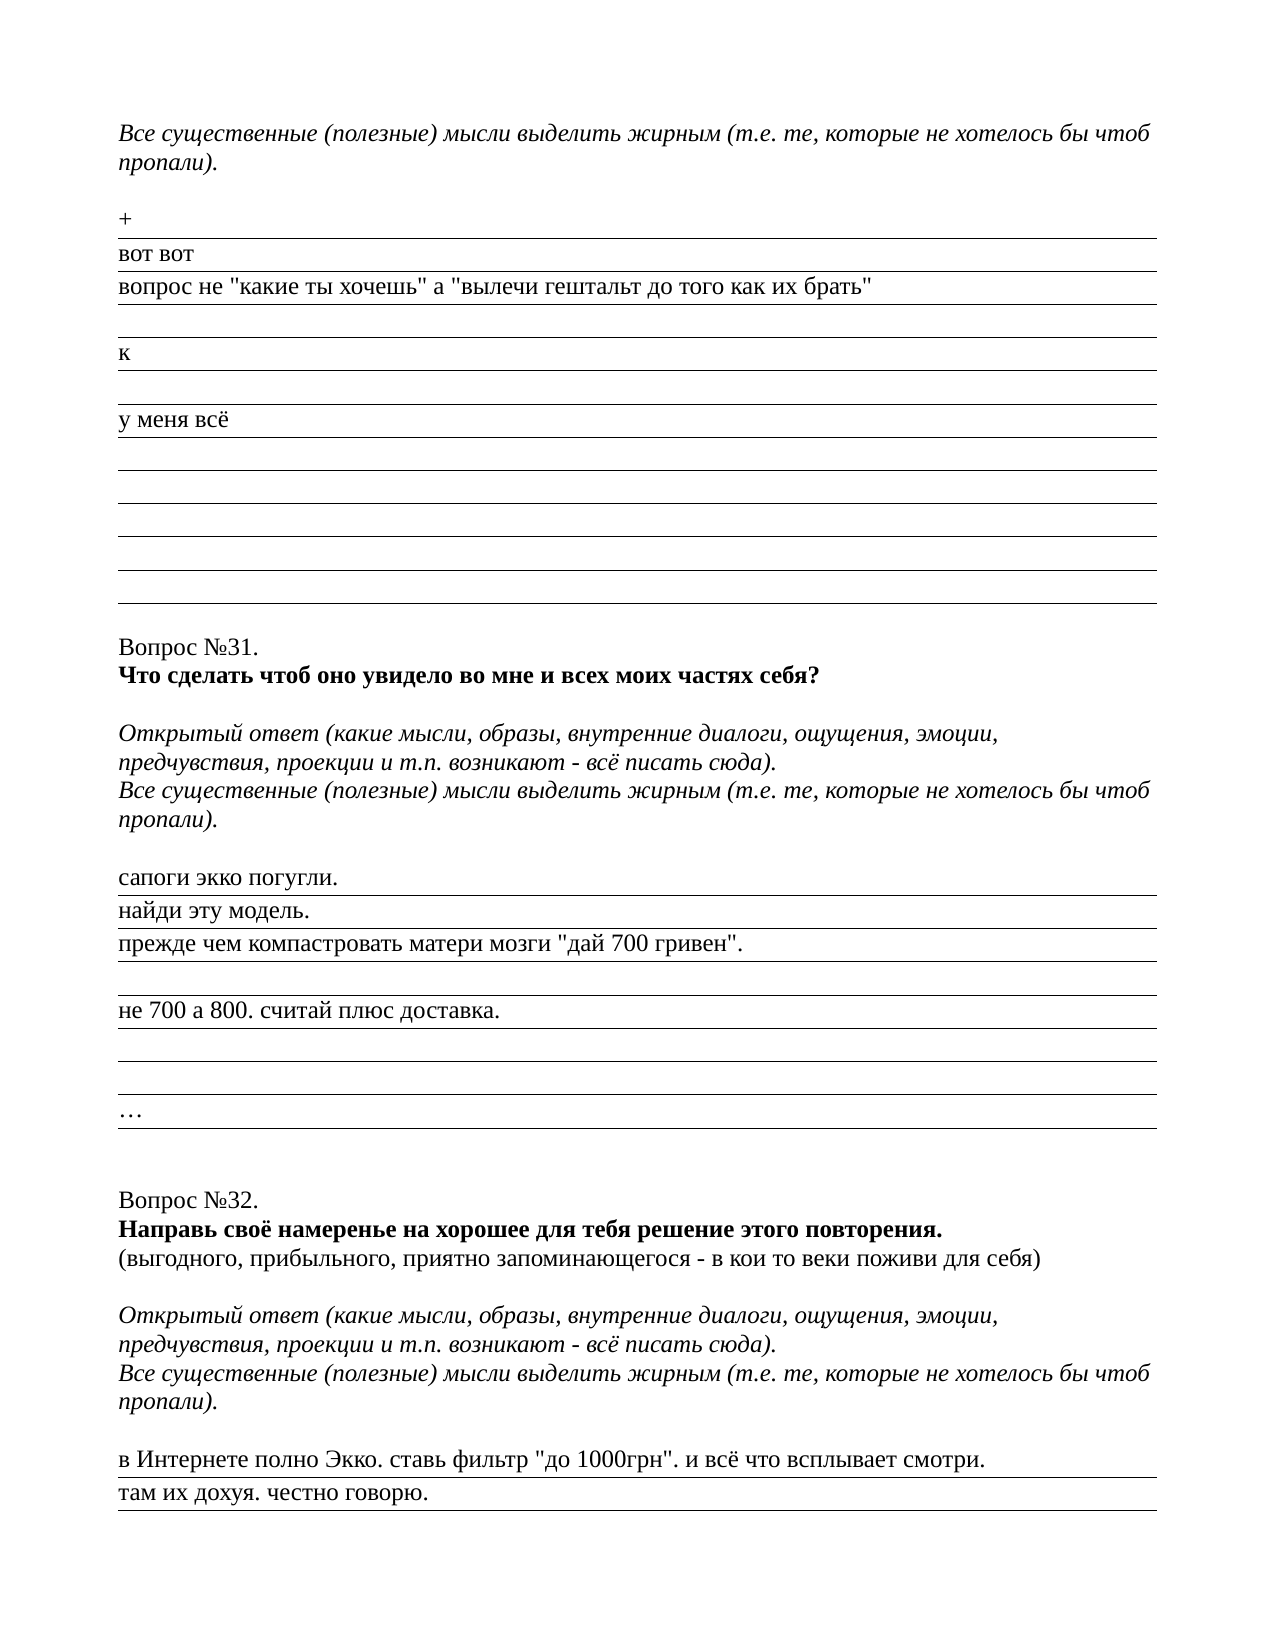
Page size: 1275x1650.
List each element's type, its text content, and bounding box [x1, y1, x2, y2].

text вот вот [118, 239, 1157, 271]
text Все существенные (полезные) мысли выделить жирным (т.е. те, которые не хотелось бы чтоб пропали). [118, 1358, 1157, 1415]
text там их дохуя. честно говорю. [118, 1478, 1157, 1510]
text Что сделать чтоб оно увидело во мне и всех моих частях себя? [118, 661, 1157, 689]
text сапоги экко погугли. [118, 862, 1157, 895]
text Вопрос №31. [118, 632, 1157, 661]
text не 700 а 800. считай плюс доставка. [118, 996, 1157, 1028]
text Все существенные (полезные) мысли выделить жирным (т.е. те, которые не хотелось бы чтоб пропали). [118, 118, 1157, 176]
text … [118, 1095, 1157, 1128]
text в Интернете полно Экко. ставь фильтр "до 1000грн". и всё что всплывает смотри. [118, 1444, 1157, 1477]
text Открытый ответ (какие мысли, образы, внутренние диалоги, ощущения, эмоции, предчувствия, проекции и т.п. возникают - всё писать сюда). [118, 718, 1157, 776]
text + [118, 204, 1157, 238]
text (выгодного, прибыльного, приятно запоминающегося - в кои то веки поживи для себя) [118, 1243, 1157, 1271]
text прежде чем компастровать матери мозги "дай 700 гривен". [118, 929, 1157, 961]
text Все существенные (полезные) мысли выделить жирным (т.е. те, которые не хотелось бы чтоб пропали). [118, 776, 1157, 833]
text Вопрос №32. [118, 1185, 1157, 1214]
text к [118, 338, 1157, 370]
text Открытый ответ (какие мысли, образы, внутренние диалоги, ощущения, эмоции, предчувствия, проекции и т.п. возникают - всё писать сюда). [118, 1300, 1157, 1358]
text Направь своё намеренье на хорошее для тебя решение этого повторения. [118, 1214, 1157, 1243]
text вопрос не "какие ты хочешь" а "вылечи гештальт до того как их брать" [118, 272, 1157, 304]
text найди эту модель. [118, 896, 1157, 928]
text у меня всё [118, 405, 1157, 437]
